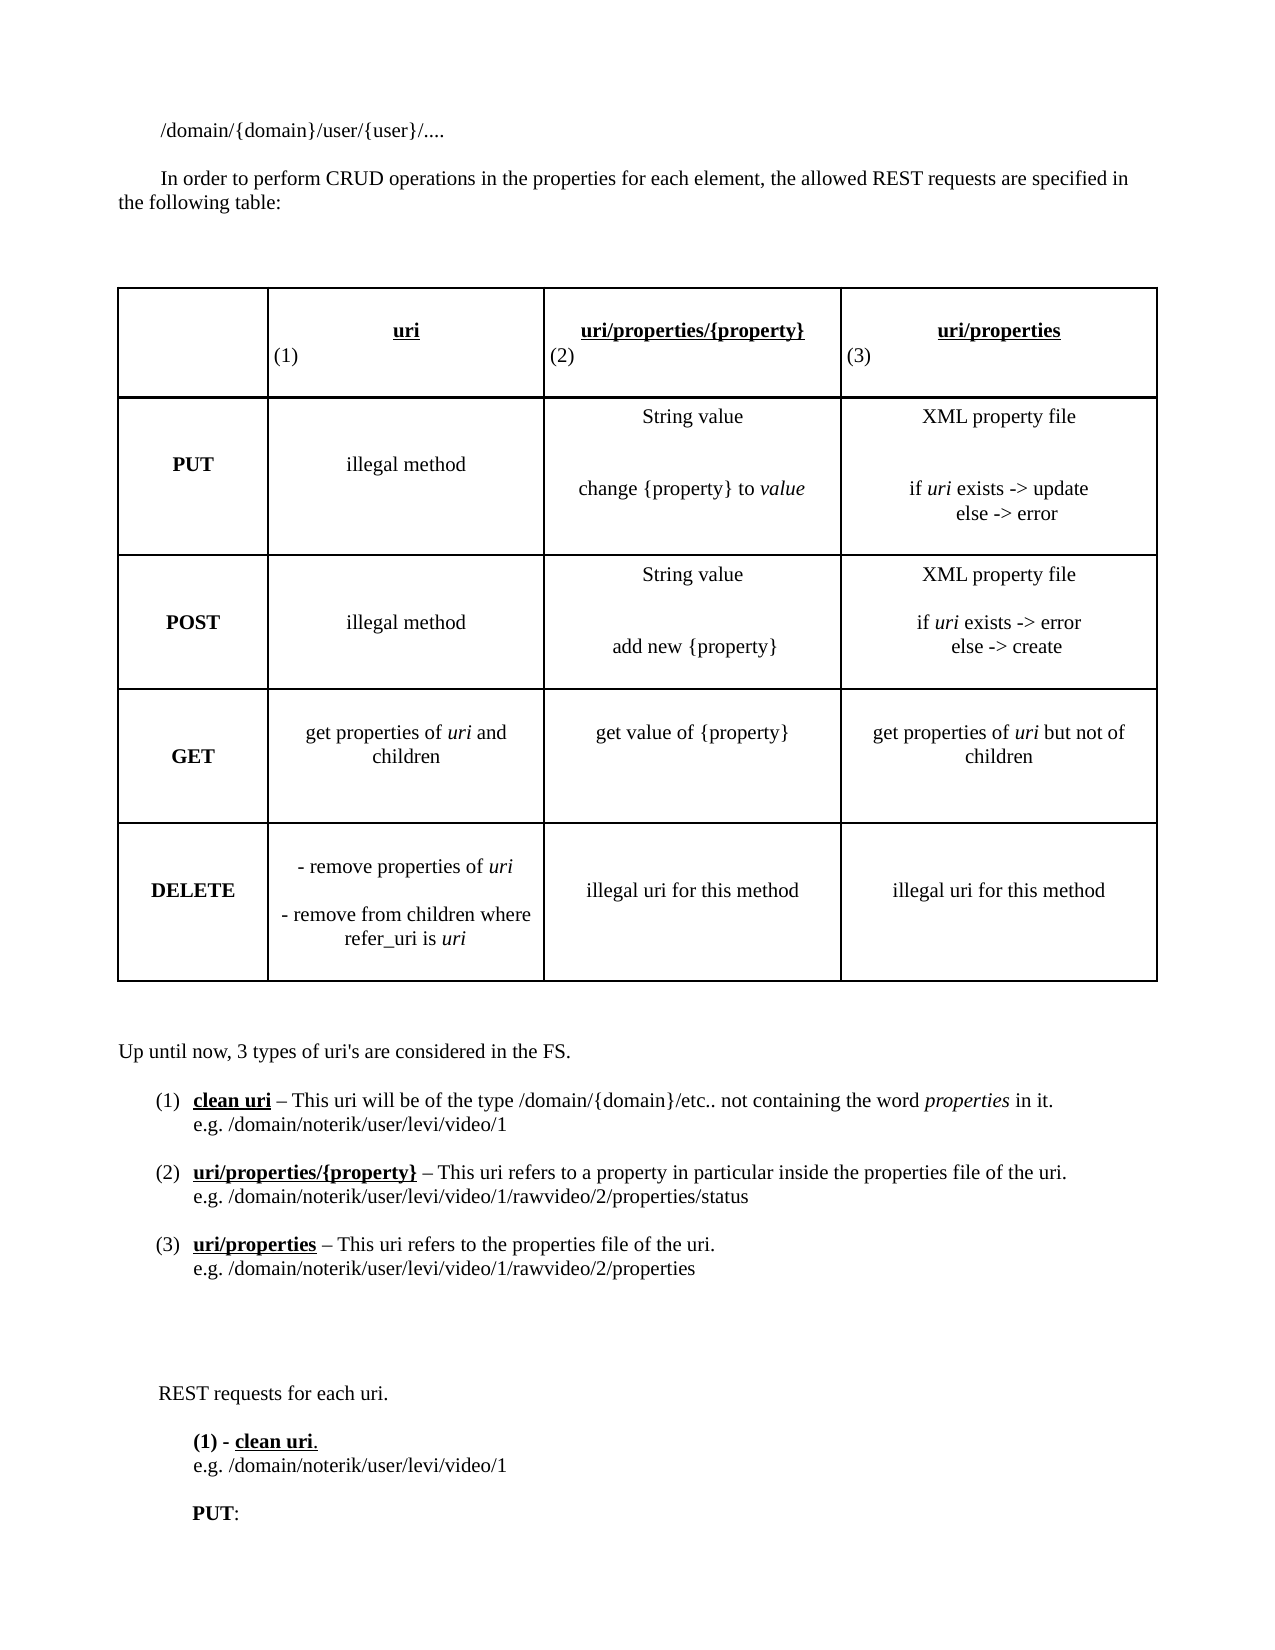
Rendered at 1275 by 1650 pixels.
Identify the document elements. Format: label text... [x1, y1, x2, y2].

table_cell GET [119, 690, 267, 822]
table_cell PUT [119, 399, 267, 554]
table_cell DELETE [119, 824, 267, 980]
table_cell get properties of uri but not of children [842, 690, 1156, 822]
table_cell String value add new {property} [545, 556, 840, 688]
table_cell get value of {property} [545, 690, 840, 822]
list e.g. /domain/noterik/user/levi/video/1/rawvideo/2/properties [156, 1256, 1157, 1280]
table_cell POST [119, 556, 267, 688]
table_cell String value change {property} to value [545, 399, 840, 554]
table_cell illegal uri for this method [842, 824, 1156, 980]
text Up until now, 3 types of uri's are considered in the FS. [118, 1039, 1157, 1063]
list e.g. /domain/noterik/user/levi/video/1/rawvideo/2/properties/status [156, 1184, 1157, 1232]
table_cell - remove properties of uri - remove from children where refer_uri is uri [269, 824, 543, 980]
table_cell get properties of uri and children [269, 690, 543, 822]
table_header [119, 289, 267, 396]
table_cell illegal uri for this method [545, 824, 840, 980]
list uri/properties/{property} – This uri refers to a property in particular inside the properties file of the uri. [156, 1160, 1157, 1184]
text In order to perform CRUD operations in the properties for each element, the allowed REST requests are specified in the following table: [118, 166, 1157, 214]
list (1) - clean uri. [156, 1429, 1157, 1453]
list e.g. /domain/noterik/user/levi/video/1 [156, 1453, 1157, 1477]
table_header uri/properties/{property} (2) [545, 289, 840, 396]
list clean uri – This uri will be of the type /domain/{domain}/etc.. not containing the word properties in it. e.g. /domain/noterik/user/levi/video/1 [156, 1088, 1157, 1160]
table_cell XML property file if uri exists -> error else -> create [842, 556, 1156, 688]
table_cell illegal method [269, 399, 543, 554]
table_cell illegal method [269, 556, 543, 688]
table_header uri/properties (3) [842, 289, 1156, 396]
table_header uri (1) [269, 289, 543, 396]
text PUT: [118, 1501, 1157, 1525]
table_cell XML property file if uri exists -> update else -> error [842, 399, 1156, 554]
text /domain/{domain}/user/{user}/.... [118, 118, 1157, 142]
list uri/properties – This uri refers to the properties file of the uri. [156, 1232, 1157, 1256]
text REST requests for each uri. [118, 1381, 1157, 1405]
